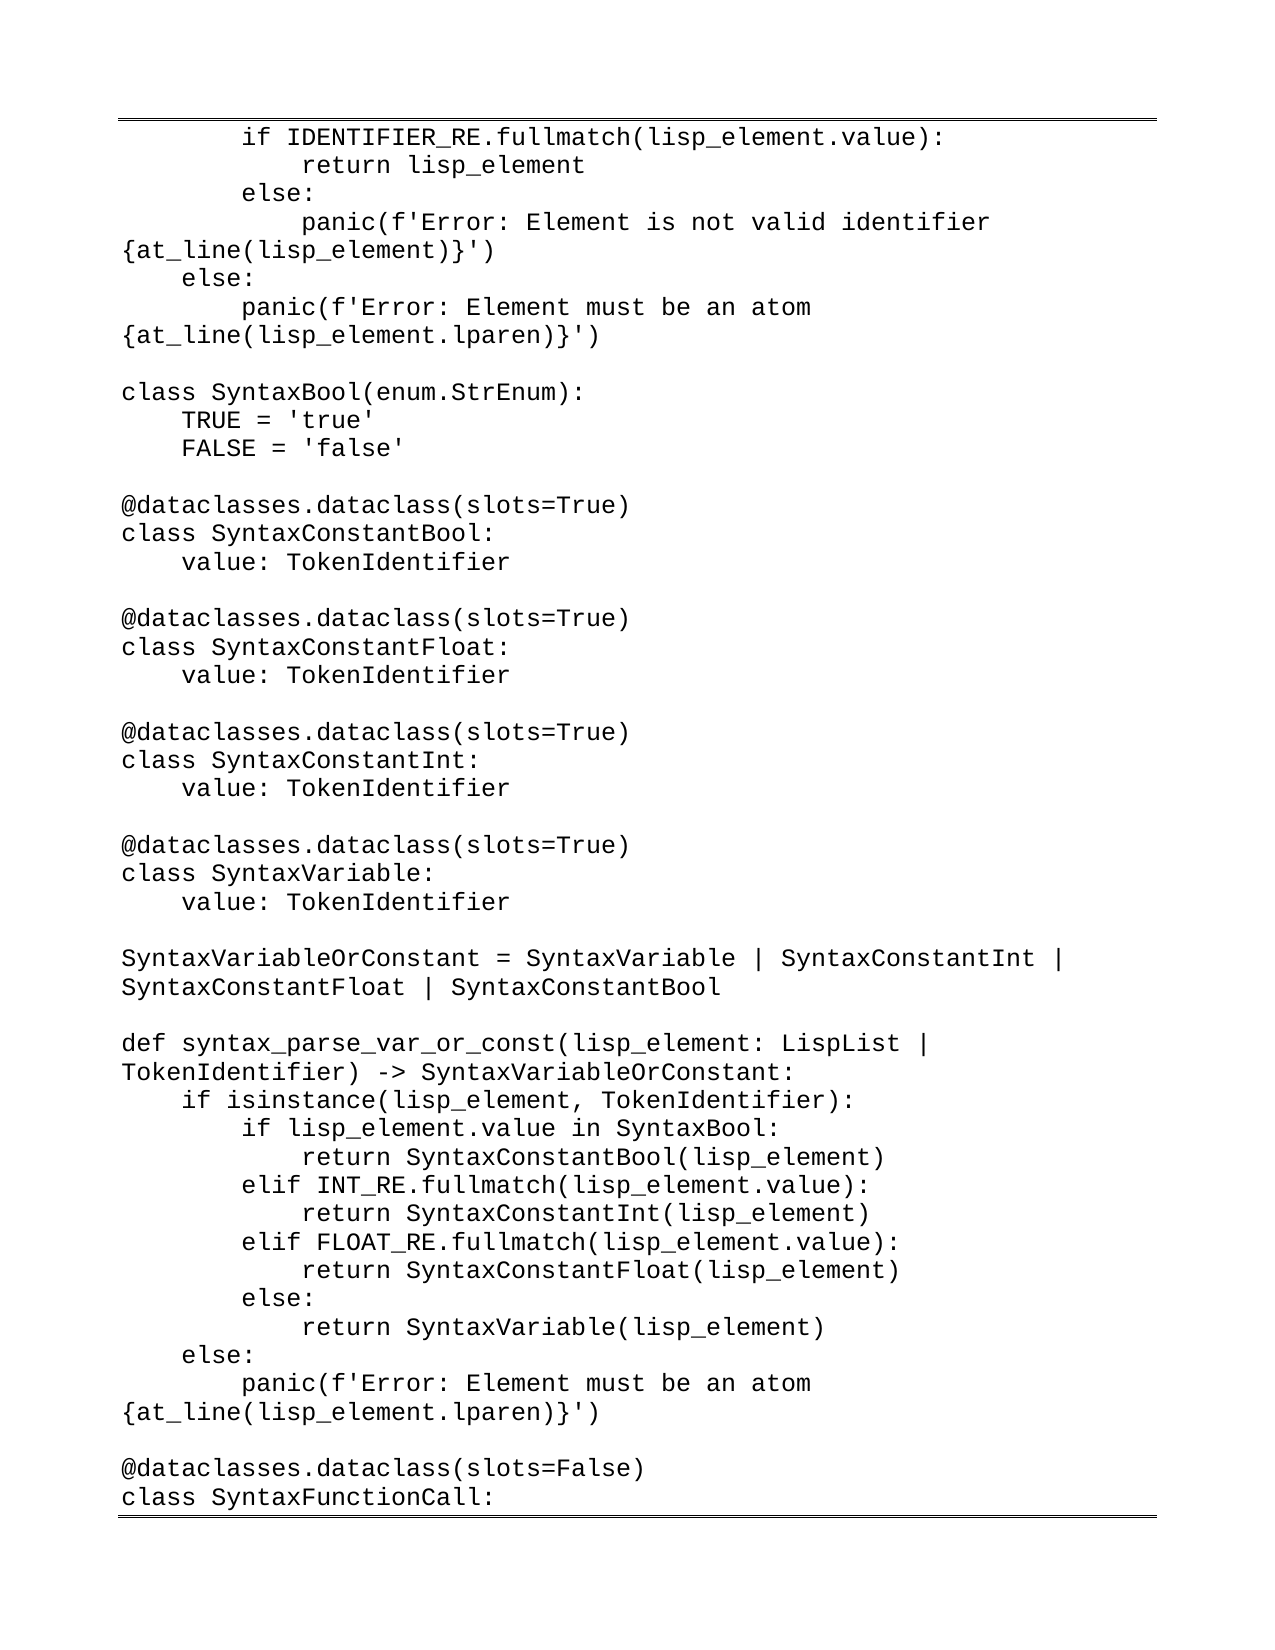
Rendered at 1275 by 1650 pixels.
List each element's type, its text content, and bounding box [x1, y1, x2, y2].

text @dataclasses.dataclass(slots=False) [118, 1450, 1157, 1478]
text @dataclasses.dataclass(slots=True) [118, 600, 1157, 628]
text panic(f'Error: Element is not valid identifier {at_line(lisp_element)}') [118, 203, 1157, 260]
text TRUE = 'true' [118, 401, 1157, 430]
text if IDENTIFIER_RE.fullmatch(lisp_element.value): [118, 121, 1157, 146]
text return lisp_element [118, 146, 1157, 175]
text elif INT_RE.fullmatch(lisp_element.value): [118, 1166, 1157, 1195]
text else: [118, 1336, 1157, 1365]
text elif FLOAT_RE.fullmatch(lisp_element.value): [118, 1223, 1157, 1251]
text value: TokenIdentifier [118, 543, 1157, 577]
text value: TokenIdentifier [118, 656, 1157, 691]
text return SyntaxConstantFloat(lisp_element) [118, 1251, 1157, 1280]
text @dataclasses.dataclass(slots=True) [118, 486, 1157, 515]
text @dataclasses.dataclass(slots=True) [118, 713, 1157, 741]
text return SyntaxConstantBool(lisp_element) [118, 1138, 1157, 1166]
text class SyntaxVariable: [118, 855, 1157, 883]
text value: TokenIdentifier [118, 770, 1157, 804]
text class SyntaxFunctionCall: [118, 1478, 1157, 1515]
text def syntax_parse_var_or_const(lisp_element: LispList | TokenIdentifier) -> SyntaxVariableOrConstant: [118, 1025, 1157, 1081]
text value: TokenIdentifier [118, 883, 1157, 917]
text panic(f'Error: Element must be an atom {at_line(lisp_element.lparen)}') [118, 1365, 1157, 1427]
text @dataclasses.dataclass(slots=True) [118, 826, 1157, 855]
text else: [118, 1280, 1157, 1308]
text else: [118, 175, 1157, 203]
text return SyntaxConstantInt(lisp_element) [118, 1195, 1157, 1223]
text class SyntaxBool(enum.StrEnum): [118, 373, 1157, 401]
text class SyntaxConstantInt: [118, 741, 1157, 770]
text class SyntaxConstantBool: [118, 515, 1157, 543]
text class SyntaxConstantFloat: [118, 628, 1157, 656]
text if lisp_element.value in SyntaxBool: [118, 1110, 1157, 1138]
text if isinstance(lisp_element, TokenIdentifier): [118, 1081, 1157, 1110]
text FALSE = 'false' [118, 430, 1157, 464]
text else: [118, 260, 1157, 288]
text SyntaxVariableOrConstant = SyntaxVariable | SyntaxConstantInt | SyntaxConstantFloat | SyntaxConstantBool [118, 940, 1157, 1002]
text return SyntaxVariable(lisp_element) [118, 1308, 1157, 1336]
text panic(f'Error: Element must be an atom {at_line(lisp_element.lparen)}') [118, 288, 1157, 351]
